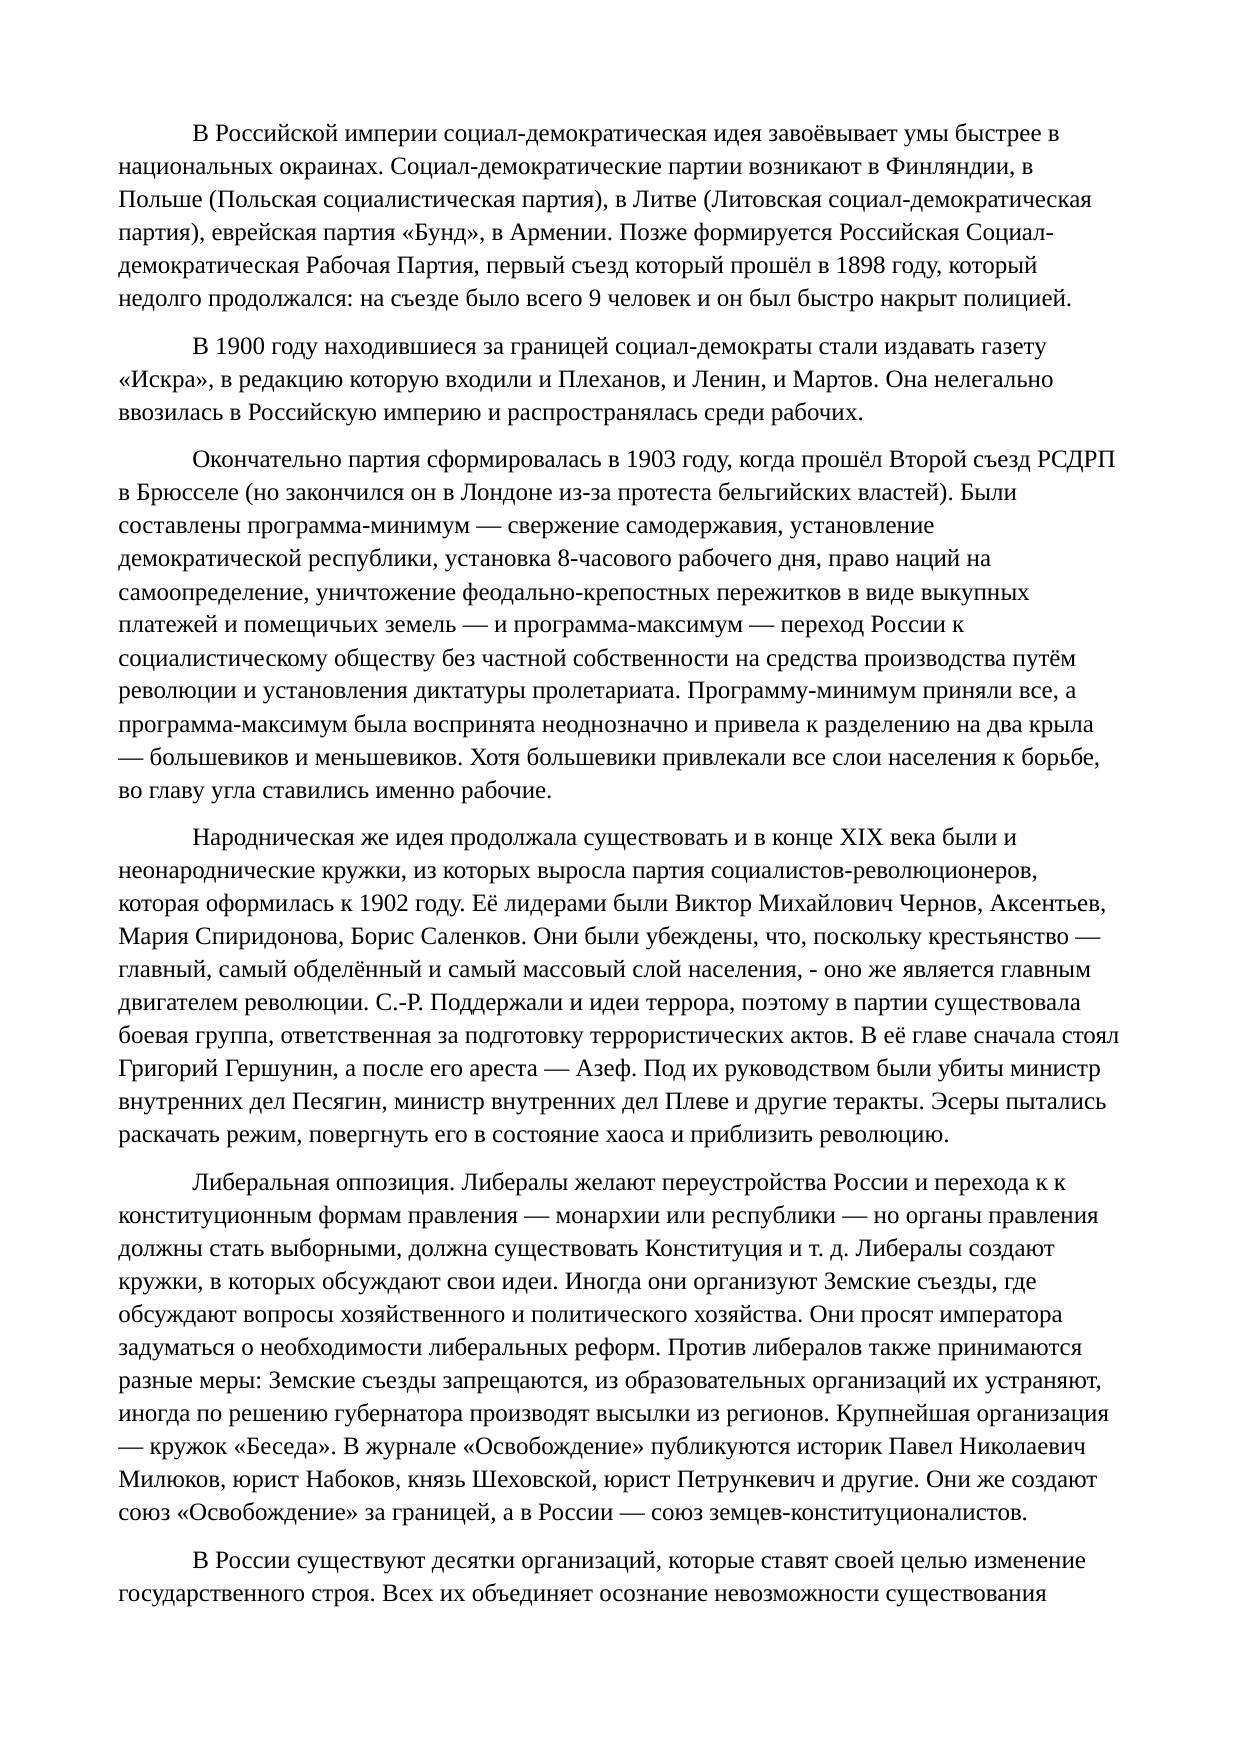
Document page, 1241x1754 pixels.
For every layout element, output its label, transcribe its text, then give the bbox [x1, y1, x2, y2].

text В России существуют десятки организаций, которые ставят своей целью изменение государственного строя. Всех их объединяет осознание невозможности существования [118, 1545, 1122, 1607]
text В 1900 году находившиеся за границей социал-демократы стали издавать газету «Искра», в редакцию которую входили и Плеханов, и Ленин, и Мартов. Она нелегально ввозилась в Российскую империю и распространялась среди рабочих. [118, 331, 1122, 426]
text Окончательно партия сформировалась в 1903 году, когда прошёл Второй съезд РСДРП в Брюсселе (но закончился он в Лондоне из-за протеста бельгийских властей). Были составлены программа-минимум — свержение самодержавия, установление демократической республики, установка 8-часового рабочего дня, право наций на самоопределение, уничтожение феодально-крепостных пережитков в виде выкупных платежей и помещичьих земель — и программа-максимум — переход России к социалистическому обществу без частной собственности на средства производства путём революции и установления диктатуры пролетариата. Программу-минимум приняли все, а программа-максимум была воспринята неоднозначно и привела к разделению на два крыла — большевиков и меньшевиков. Хотя большевики привлекали все слои населения к борьбе, во главу угла ставились именно рабочие. [118, 444, 1122, 803]
text Либеральная оппозиция. Либералы желают переустройства России и перехода к к конституционным формам правления — монархии или республики — но органы правления должны стать выборными, должна существовать Конституция и т. д. Либералы создают кружки, в которых обсуждают свои идеи. Иногда они организуют Земские съезды, где обсуждают вопросы хозяйственного и политического хозяйства. Они просят императора задуматься о необходимости либеральных реформ. Против либералов также принимаются разные меры: Земские съезды запрещаются, из образовательных организаций их устраняют, иногда по решению губернатора производят высылки из регионов. Крупнейшая организация — кружок «Беседа». В журнале «Освобождение» публикуются историк Павел Николаевич Милюков, юрист Набоков, князь Шеховской, юрист Петрункевич и другие. Они же создают союз «Освобождение» за границей, а в России — союз земцев-конституционалистов. [118, 1167, 1122, 1526]
text В Российской империи социал-демократическая идея завоёвывает умы быстрее в национальных окраинах. Социал-демократические партии возникают в Финляндии, в Польше (Польская социалистическая партия), в Литве (Литовская социал-демократическая партия), еврейская партия «Бунд», в Армении. Позже формируется Российская Социал-демократическая Рабочая Партия, первый съезд который прошёл в 1898 году, который недолго продолжался: на съезде было всего 9 человек и он был быстро накрыт полицией. [118, 118, 1122, 312]
text Народническая же идея продолжала существовать и в конце XIX века были и неонароднические кружки, из которых выросла партия социалистов-революционеров, которая оформилась к 1902 году. Её лидерами были Виктор Михайлович Чернов, Аксентьев, Мария Спиридонова, Борис Саленков. Они были убеждены, что, поскольку крестьянство — главный, самый обделённый и самый массовый слой населения, - оно же является главным двигателем революции. С.-Р. Поддержали и идеи террора, поэтому в партии существовала боевая группа, ответственная за подготовку террористических актов. В её главе сначала стоял Григорий Гершунин, а после его ареста — Азеф. Под их руководством были убиты министр внутренних дел Песягин, министр внутренних дел Плеве и другие теракты. Эсеры пытались раскачать режим, повергнуть его в состояние хаоса и приблизить революцию. [118, 822, 1122, 1148]
